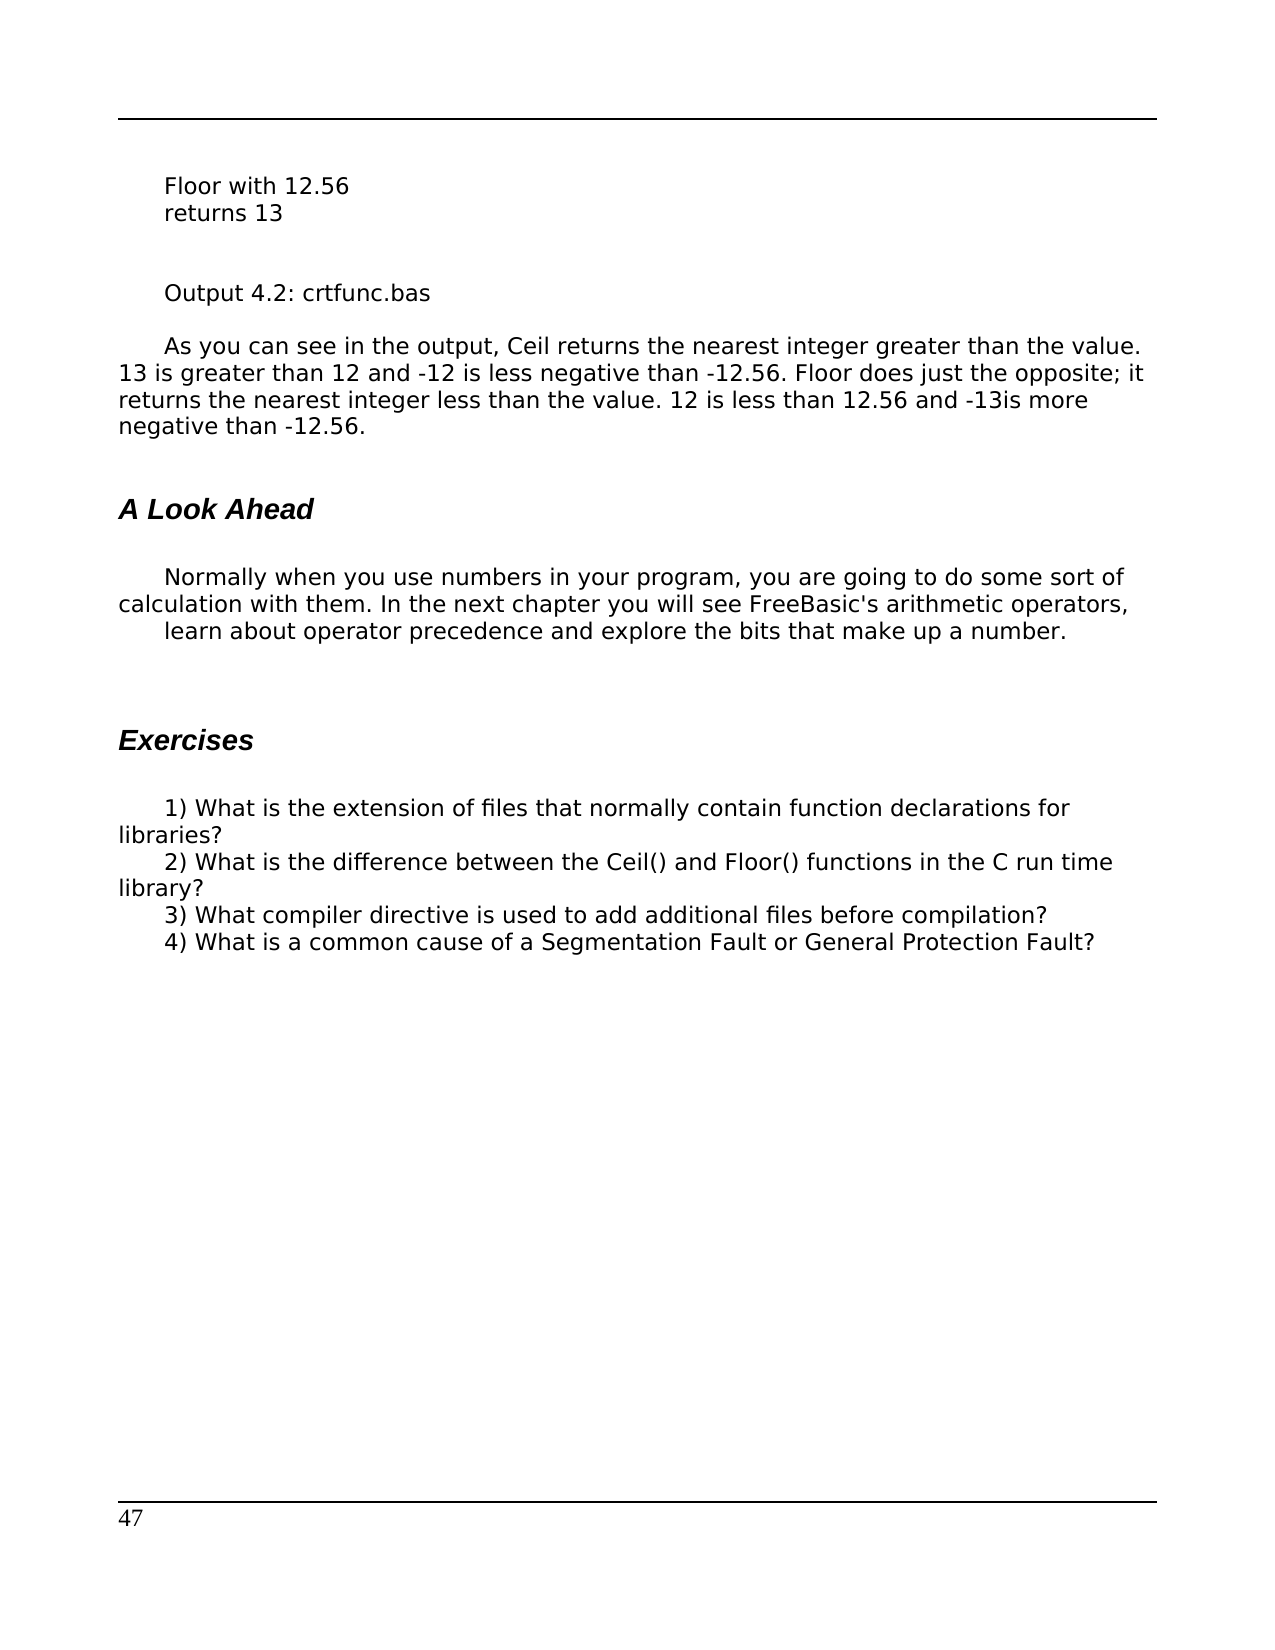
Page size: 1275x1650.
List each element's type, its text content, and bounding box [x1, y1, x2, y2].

text 4) What is a common cause of a Segmentation Fault or General Protection Fault? [118, 929, 1157, 956]
text Floor with 12.56 [118, 173, 1157, 200]
text 3) What compiler directive is used to add additional files before compilation? [118, 902, 1157, 929]
text Normally when you use numbers in your program, you are going to do some sort of calculation with them. In the next chapter you will see FreeBasic's arithmetic operators, [118, 564, 1157, 618]
text As you can see in the output, Ceil returns the nearest integer greater than the value. 13 is greater than 12 and -12 is less negative than -12.56. Floor does just the opposite; it returns the nearest integer less than the value. 12 is less than 12.56 and -13is more negative than -12.56. [118, 333, 1157, 440]
text returns 13 [118, 200, 1157, 227]
subtitle A Look Ahead [118, 492, 1157, 525]
text 1) What is the extension of files that normally contain function declarations for libraries? [118, 796, 1157, 849]
text Output 4.2: crtfunc.bas [118, 280, 1157, 307]
text 2) What is the difference between the Ceil() and Floor() functions in the C run time library? [118, 849, 1157, 902]
subtitle Exercises [118, 723, 1157, 756]
text learn about operator precedence and explore the bits that make up a number. [118, 618, 1157, 644]
